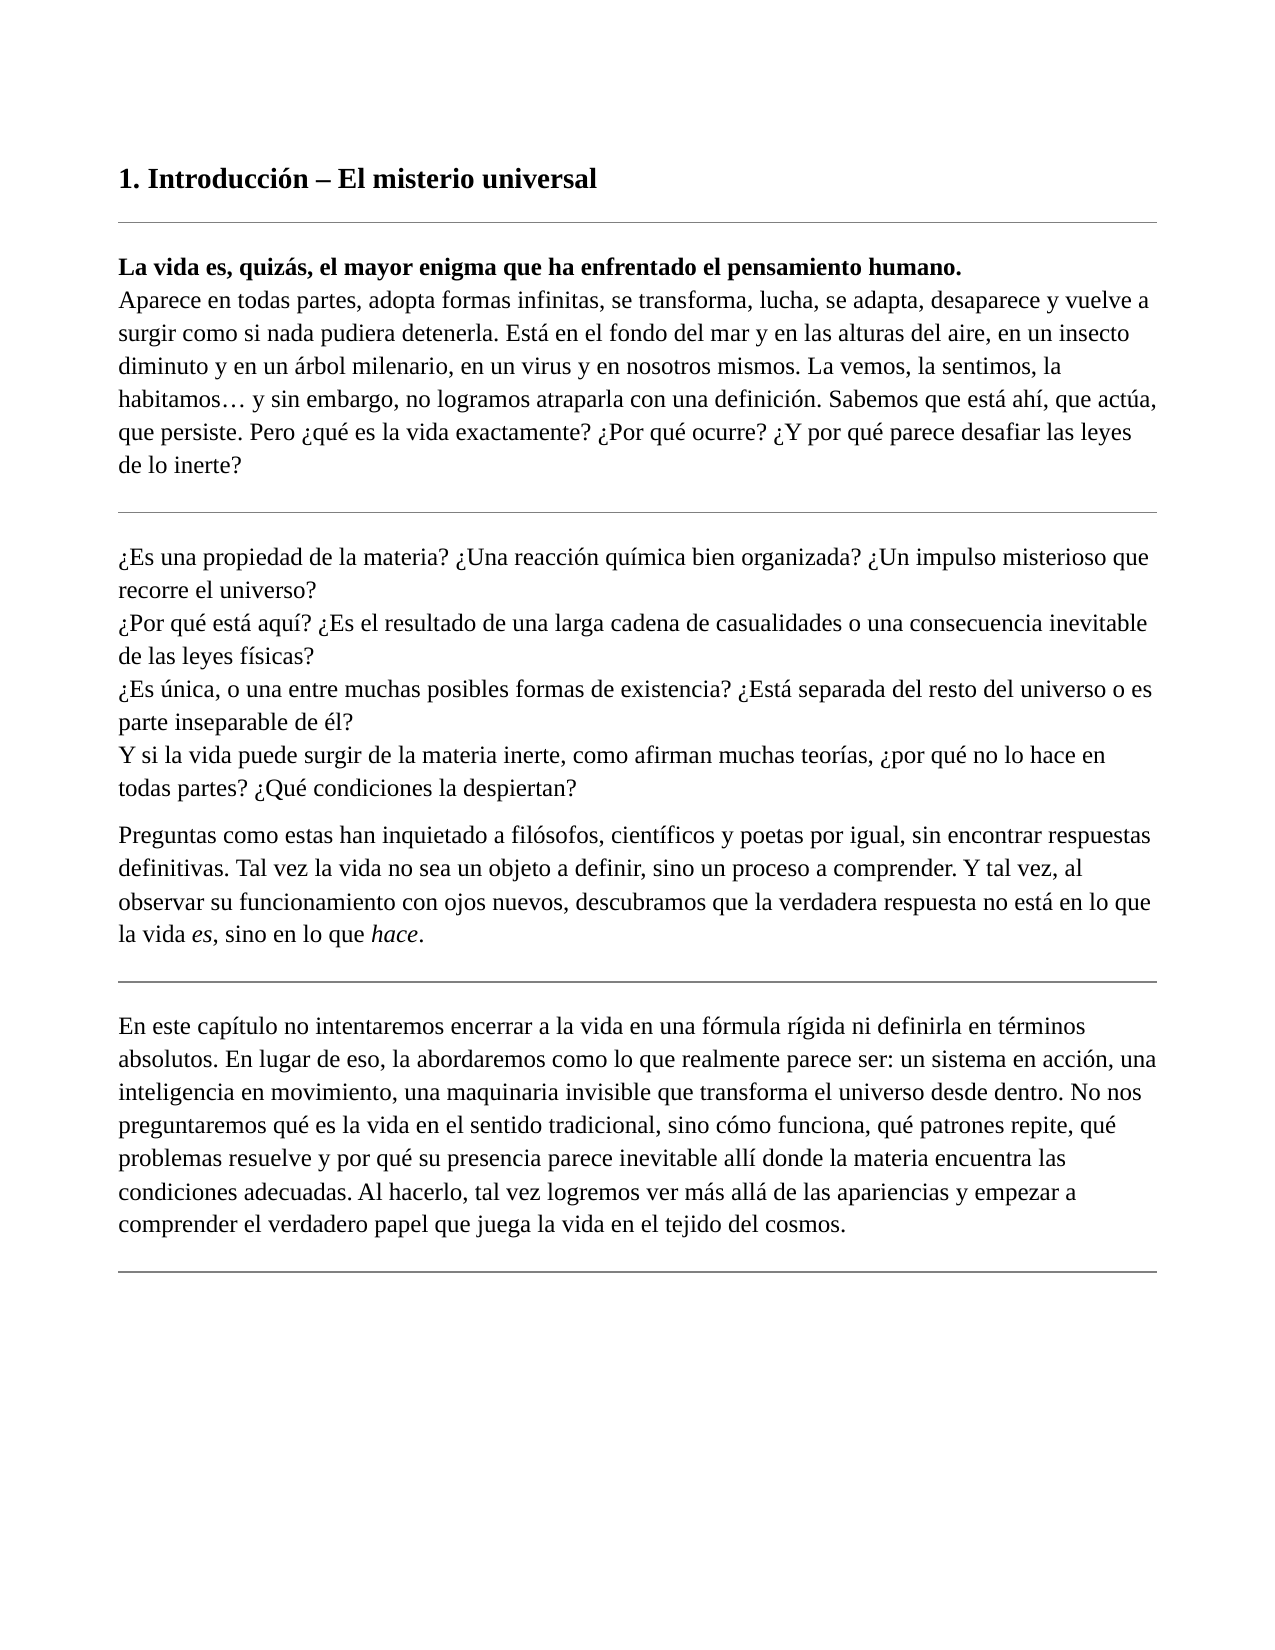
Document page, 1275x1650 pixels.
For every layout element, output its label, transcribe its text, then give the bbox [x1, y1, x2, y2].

subtitle 1. Introducción – El misterio universal [118, 161, 1157, 195]
text La vida es, quizás, el mayor enigma que ha enfrentado el pensamiento humano. Aparece en todas partes, adopta formas infinitas, se transforma, lucha, se adapta, desaparece y vuelve a surgir como si nada pudiera detenerla. Está en el fondo del mar y en las alturas del aire, en un insecto diminuto y en un árbol milenario, en un virus y en nosotros mismos. La vemos, la sentimos, la habitamos… y sin embargo, no logramos atraparla con una definición. Sabemos que está ahí, que actúa, que persiste. Pero ¿qué es la vida exactamente? ¿Por qué ocurre? ¿Y por qué parece desafiar las leyes de lo inerte? [118, 252, 1157, 479]
text ¿Es una propiedad de la materia? ¿Una reacción química bien organizada? ¿Un impulso misterioso que recorre el universo? ¿Por qué está aquí? ¿Es el resultado de una larga cadena de casualidades o una consecuencia inevitable de las leyes físicas? ¿Es única, o una entre muchas posibles formas de existencia? ¿Está separada del resto del universo o es parte inseparable de él? Y si la vida puede surgir de la materia inerte, como afirman muchas teorías, ¿por qué no lo hace en todas partes? ¿Qué condiciones la despiertan? [118, 542, 1157, 802]
text Preguntas como estas han inquietado a filósofos, científicos y poetas por igual, sin encontrar respuestas definitivas. Tal vez la vida no sea un objeto a definir, sino un proceso a comprender. Y tal vez, al observar su funcionamiento con ojos nuevos, descubramos que la verdadera respuesta no está en lo que la vida es, sino en lo que hace. [118, 821, 1157, 948]
text En este capítulo no intentaremos encerrar a la vida en una fórmula rígida ni definirla en términos absolutos. En lugar de eso, la abordaremos como lo que realmente parece ser: un sistema en acción, una inteligencia en movimiento, una maquinaria invisible que transforma el universo desde dentro. No nos preguntaremos qué es la vida en el sentido tradicional, sino cómo funciona, qué patrones repite, qué problemas resuelve y por qué su presencia parece inevitable allí donde la materia encuentra las condiciones adecuadas. Al hacerlo, tal vez logremos ver más allá de las apariencias y empezar a comprender el verdadero papel que juega la vida en el tejido del cosmos. [118, 1011, 1157, 1238]
